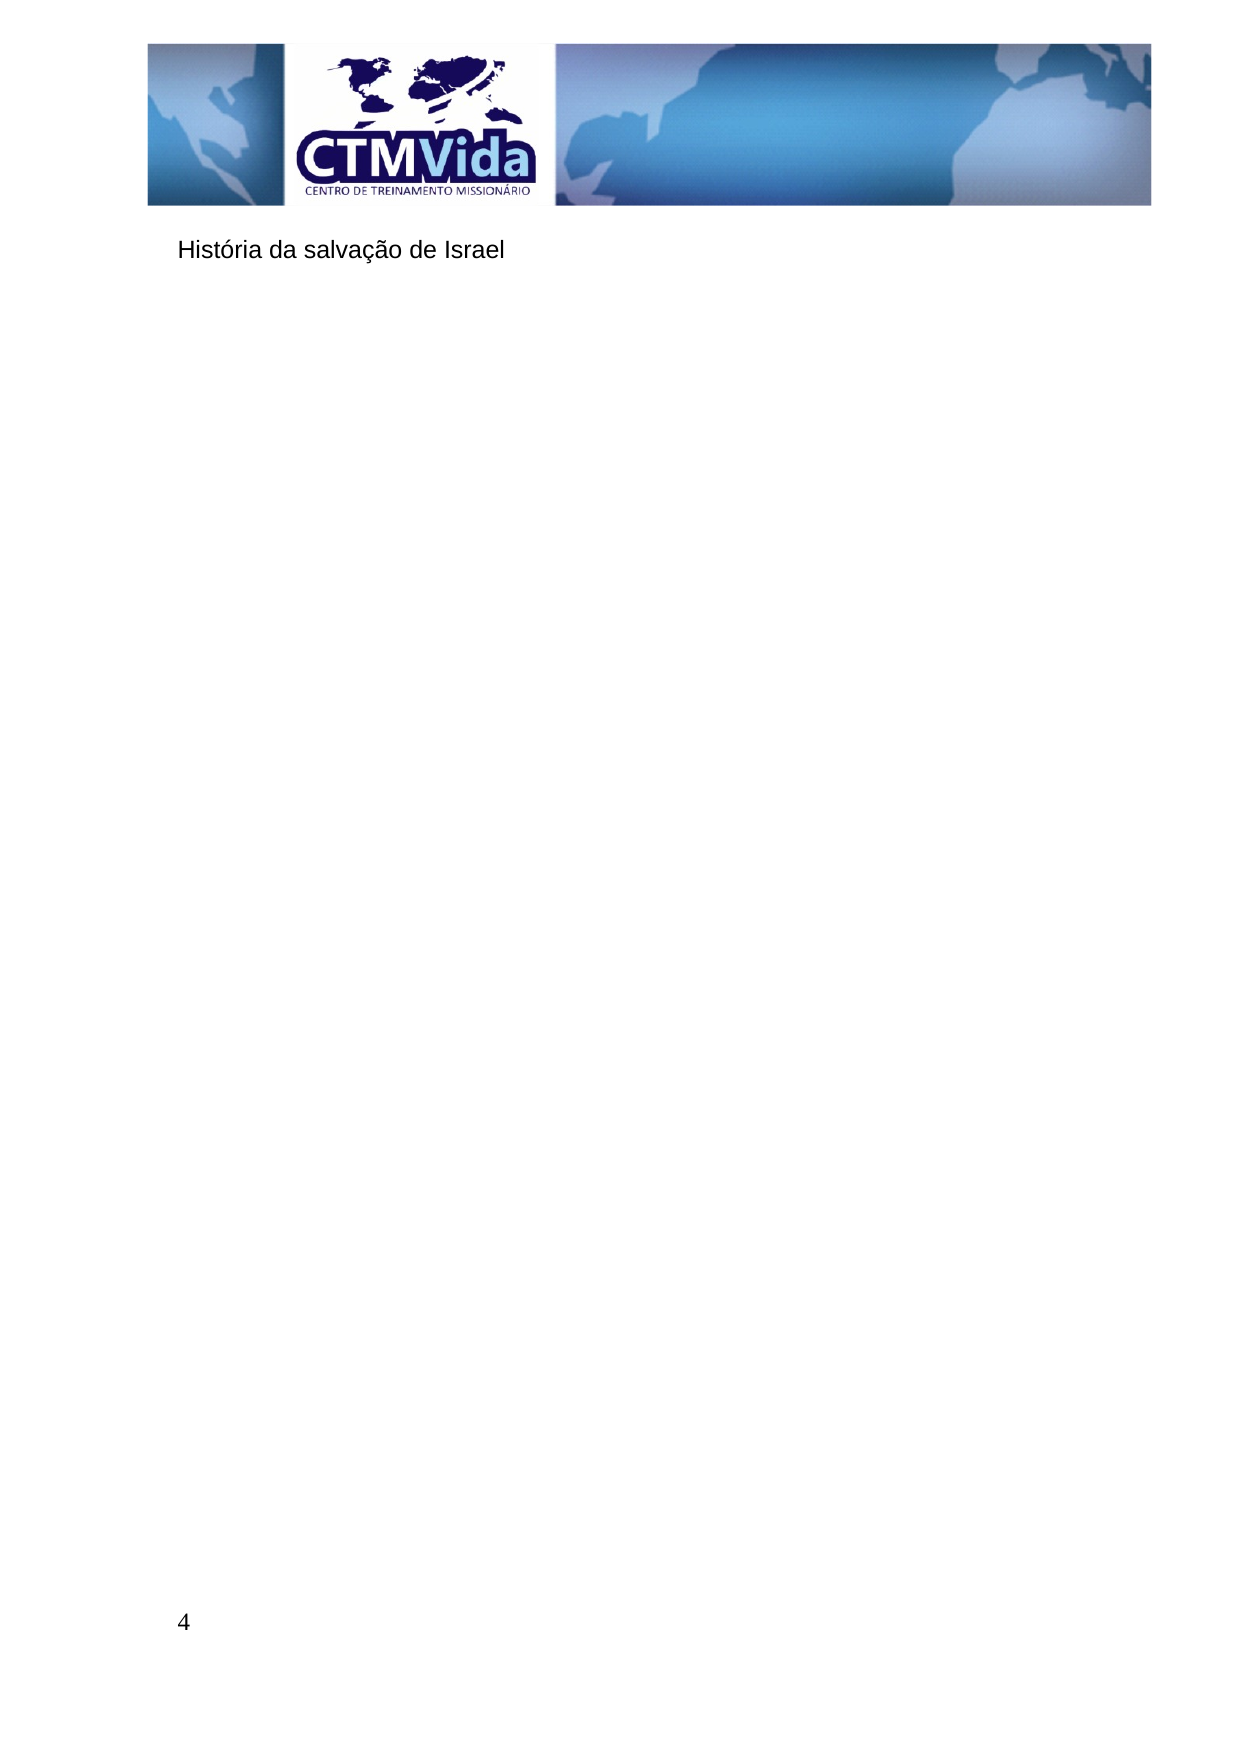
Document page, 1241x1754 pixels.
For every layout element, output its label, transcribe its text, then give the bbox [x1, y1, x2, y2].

picture [147, 43, 1152, 206]
text História da salvação de Israel [177, 235, 1122, 264]
